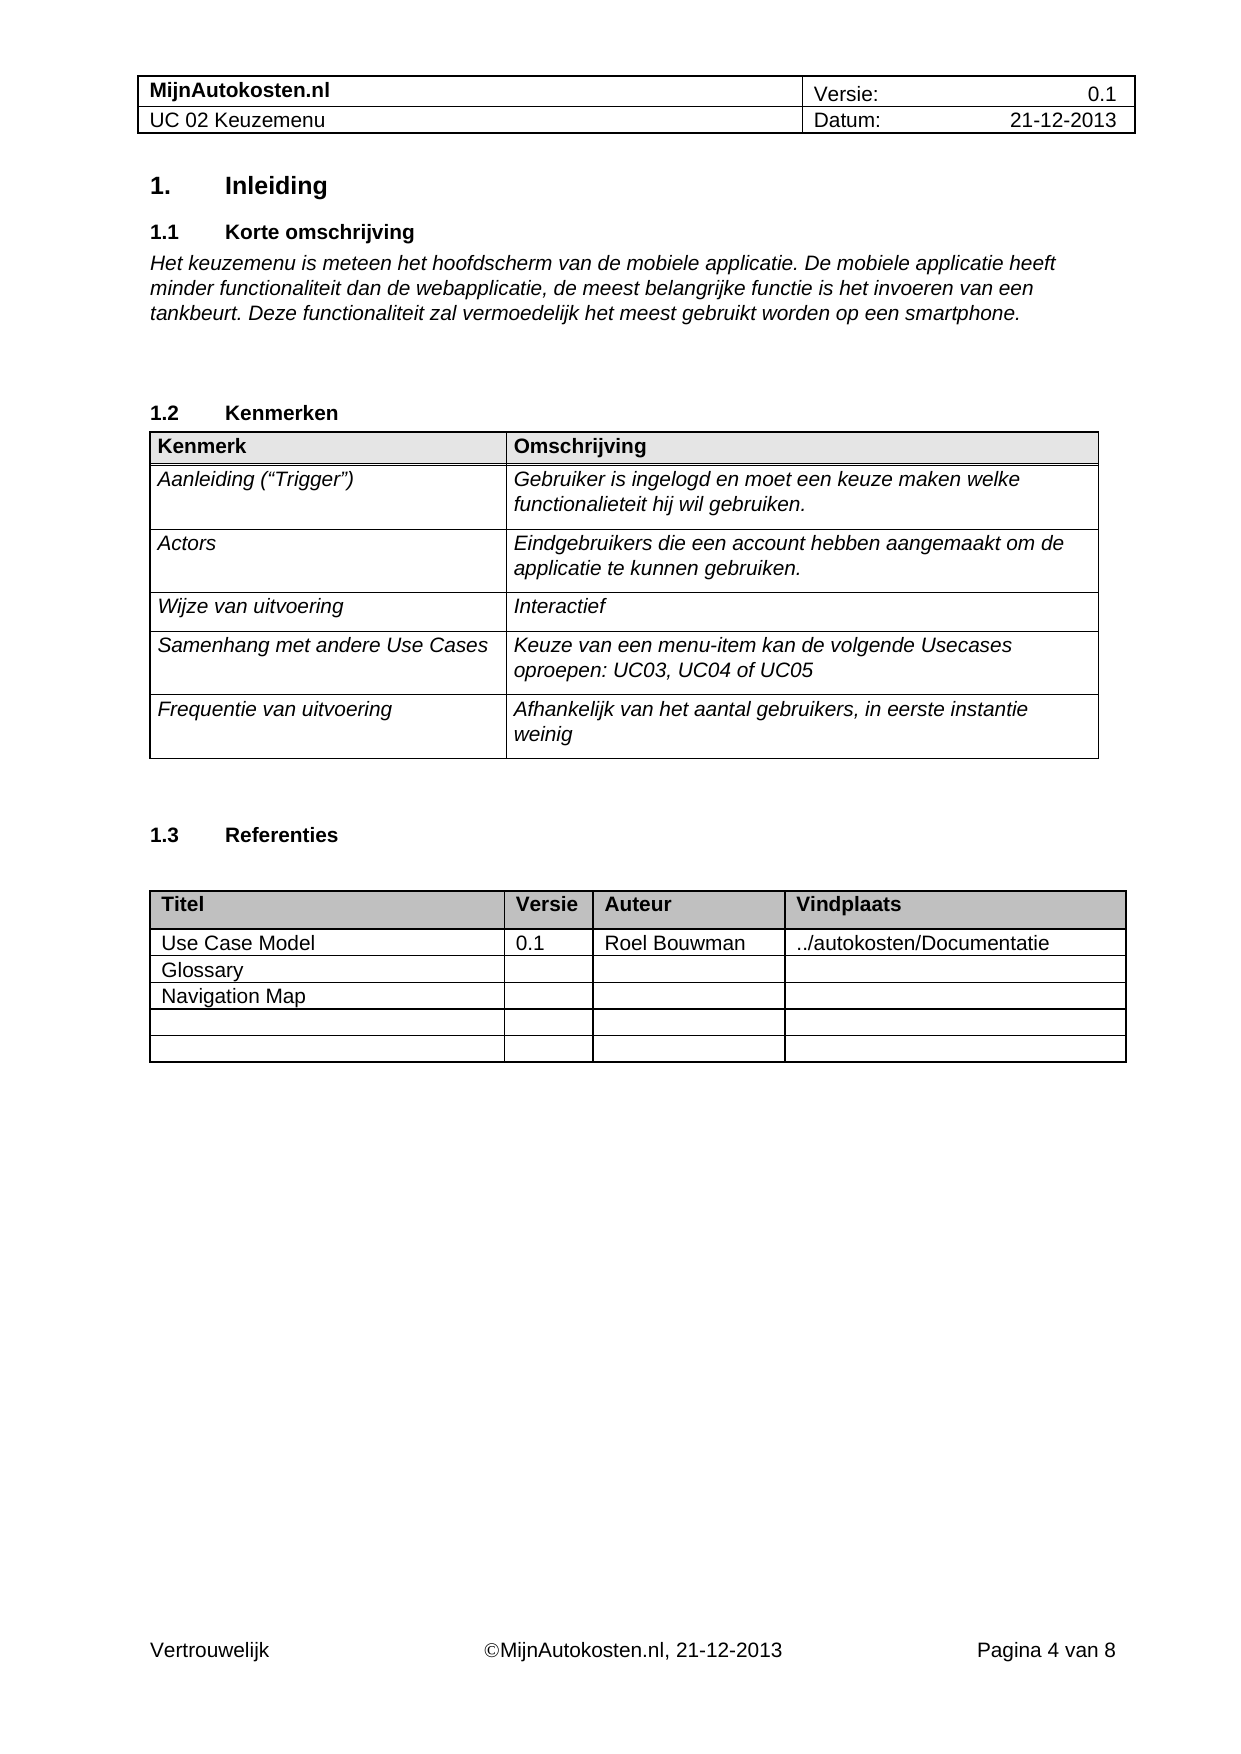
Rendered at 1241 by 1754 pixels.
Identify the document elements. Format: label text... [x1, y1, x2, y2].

table_cell [594, 1010, 784, 1034]
table_header Omschrijving [507, 433, 1098, 463]
subtitle Kenmerken [150, 400, 1090, 425]
table_cell [594, 1036, 784, 1061]
table_cell [786, 956, 1125, 981]
table_cell [786, 1036, 1125, 1061]
table_cell Gebruiker is ingelogd en moet een keuze maken welke functionalieteit hij wil gebruiken. [507, 466, 1098, 529]
table_cell Interactief [507, 593, 1098, 631]
table_cell [786, 983, 1125, 1008]
table_cell [505, 956, 592, 981]
table_cell Afhankelijk van het aantal gebruikers, in eerste instantie weinig [507, 695, 1098, 758]
table_cell Navigation Map [151, 983, 504, 1008]
table_cell [594, 956, 784, 981]
table_cell Use Case Model [151, 930, 504, 955]
table_cell 0.1 [505, 930, 592, 955]
table_cell [505, 983, 592, 1008]
table_header Auteur [594, 892, 784, 928]
table_cell [505, 1036, 592, 1061]
table_cell [151, 1036, 504, 1061]
subtitle Korte omschrijving [150, 219, 1090, 244]
text Het keuzemenu is meteen het hoofdscherm van de mobiele applicatie. De mobiele applicatie heeft minder functionaliteit dan de webapplicatie, de meest belangrijke functie is het invoeren van een tankbeurt. Deze functionaliteit zal vermoedelijk het meest gebruikt worden op een smartphone. [150, 250, 1090, 325]
table_cell [151, 1010, 504, 1034]
table_header Kenmerk [151, 433, 506, 463]
table_header Titel [151, 892, 504, 928]
table_cell Glossary [151, 956, 504, 981]
table_cell Frequentie van uitvoering [151, 695, 506, 758]
table_cell Wijze van uitvoering [151, 593, 506, 631]
table_header Vindplaats [786, 892, 1125, 928]
table_cell Samenhang met andere Use Cases [151, 632, 506, 694]
table_cell [505, 1010, 592, 1034]
subtitle Referenties [150, 821, 1090, 846]
table_cell Keuze van een menu-item kan de volgende Usecases oproepen: UC03, UC04 of UC05 [507, 632, 1098, 694]
table_cell Eindgebruikers die een account hebben aangemaakt om de applicatie te kunnen gebruiken. [507, 530, 1098, 592]
table_cell Roel Bouwman [594, 930, 784, 955]
subtitle Inleiding [150, 171, 1090, 200]
table_cell [786, 1010, 1125, 1034]
table_cell [594, 983, 784, 1008]
table_cell Aanleiding (“Trigger”) [151, 466, 506, 529]
table_cell ../autokosten/Documentatie [786, 930, 1125, 955]
table_cell Actors [151, 530, 506, 592]
table_header Versie [505, 892, 592, 928]
